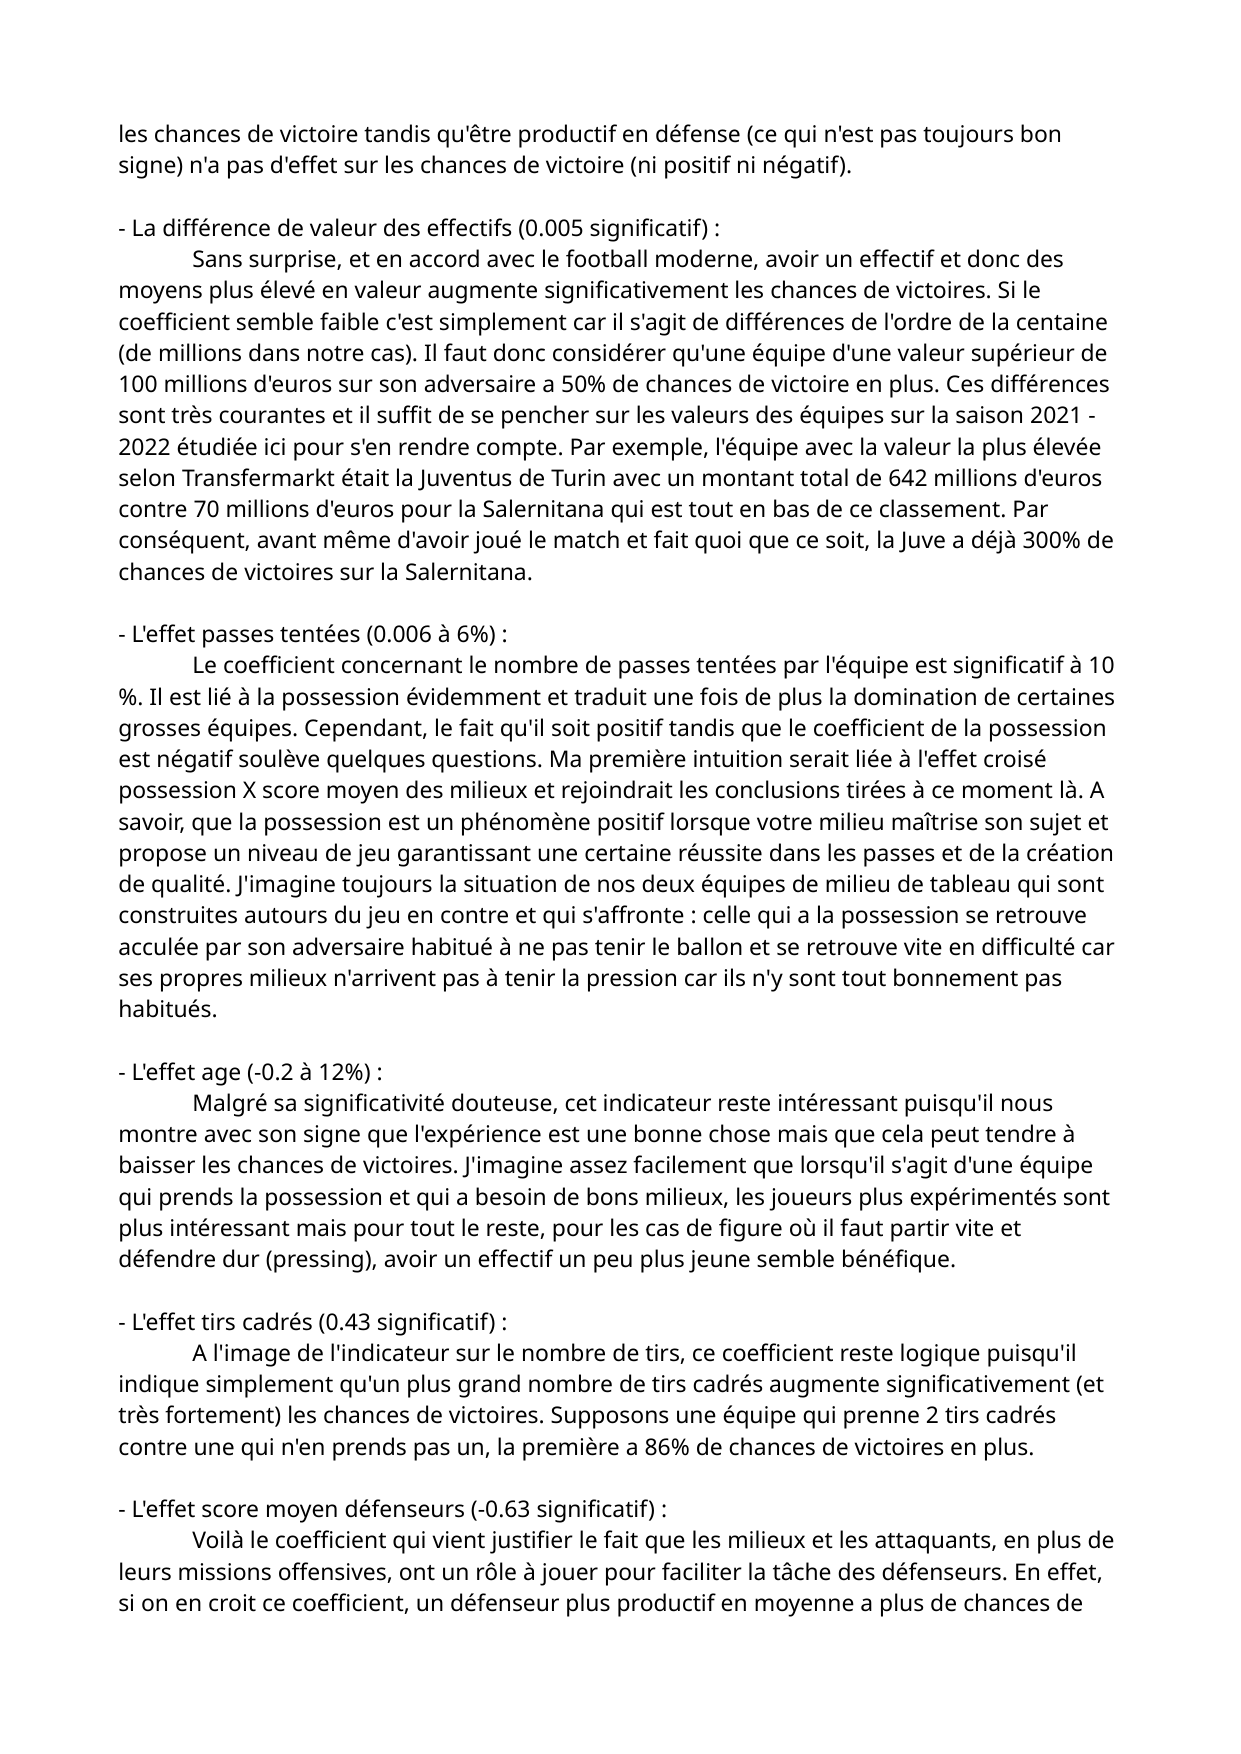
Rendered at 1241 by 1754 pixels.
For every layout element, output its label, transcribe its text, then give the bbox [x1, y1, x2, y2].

text Malgré sa significativité douteuse, cet indicateur reste intéressant puisqu'il nous montre avec son signe que l'expérience est une bonne chose mais que cela peut tendre à baisser les chances de victoires. J'imagine assez facilement que lorsqu'il s'agit d'une équipe qui prends la possession et qui a besoin de bons milieux, les joueurs plus expérimentés sont plus intéressant mais pour tout le reste, pour les cas de figure où il faut partir vite et défendre dur (pressing), avoir un effectif un peu plus jeune semble bénéfique. [118, 1087, 1122, 1274]
text - L'effet tirs cadrés (0.43 significatif) : [118, 1306, 1122, 1337]
text les chances de victoire tandis qu'être productif en défense (ce qui n'est pas toujours bon signe) n'a pas d'effet sur les chances de victoire (ni positif ni négatif). [118, 118, 1122, 181]
text - La différence de valeur des effectifs (0.005 significatif) : [118, 212, 1122, 243]
text Sans surprise, et en accord avec le football moderne, avoir un effectif et donc des moyens plus élevé en valeur augmente significativement les chances de victoires. Si le coefficient semble faible c'est simplement car il s'agit de différences de l'ordre de la centaine (de millions dans notre cas). Il faut donc considérer qu'une équipe d'une valeur supérieur de 100 millions d'euros sur son adversaire a 50% de chances de victoire en plus. Ces différences sont très courantes et il suffit de se pencher sur les valeurs des équipes sur la saison 2021 - 2022 étudiée ici pour s'en rendre compte. Par exemple, l'équipe avec la valeur la plus élevée selon Transfermarkt était la Juventus de Turin avec un montant total de 642 millions d'euros contre 70 millions d'euros pour la Salernitana qui est tout en bas de ce classement. Par conséquent, avant même d'avoir joué le match et fait quoi que ce soit, la Juve a déjà 300% de chances de victoires sur la Salernitana. [118, 243, 1122, 587]
text - L'effet passes tentées (0.006 à 6%) : [118, 618, 1122, 649]
text A l'image de l'indicateur sur le nombre de tirs, ce coefficient reste logique puisqu'il indique simplement qu'un plus grand nombre de tirs cadrés augmente significativement (et très fortement) les chances de victoires. Supposons une équipe qui prenne 2 tirs cadrés contre une qui n'en prends pas un, la première a 86% de chances de victoires en plus. [118, 1337, 1122, 1462]
text - L'effet age (-0.2 à 12%) : [118, 1056, 1122, 1087]
text - L'effet score moyen défenseurs (-0.63 significatif) : [118, 1493, 1122, 1524]
text Voilà le coefficient qui vient justifier le fait que les milieux et les attaquants, en plus de leurs missions offensives, ont un rôle à jouer pour faciliter la tâche des défenseurs. En effet, si on en croit ce coefficient, un défenseur plus productif en moyenne a plus de chances de [118, 1524, 1122, 1618]
text Le coefficient concernant le nombre de passes tentées par l'équipe est significatif à 10 %. Il est lié à la possession évidemment et traduit une fois de plus la domination de certaines grosses équipes. Cependant, le fait qu'il soit positif tandis que le coefficient de la possession est négatif soulève quelques questions. Ma première intuition serait liée à l'effet croisé possession X score moyen des milieux et rejoindrait les conclusions tirées à ce moment là. A savoir, que la possession est un phénomène positif lorsque votre milieu maîtrise son sujet et propose un niveau de jeu garantissant une certaine réussite dans les passes et de la création de qualité. J'imagine toujours la situation de nos deux équipes de milieu de tableau qui sont construites autours du jeu en contre et qui s'affronte : celle qui a la possession se retrouve acculée par son adversaire habitué à ne pas tenir le ballon et se retrouve vite en difficulté car ses propres milieux n'arrivent pas à tenir la pression car ils n'y sont tout bonnement pas habitués. [118, 649, 1122, 1024]
